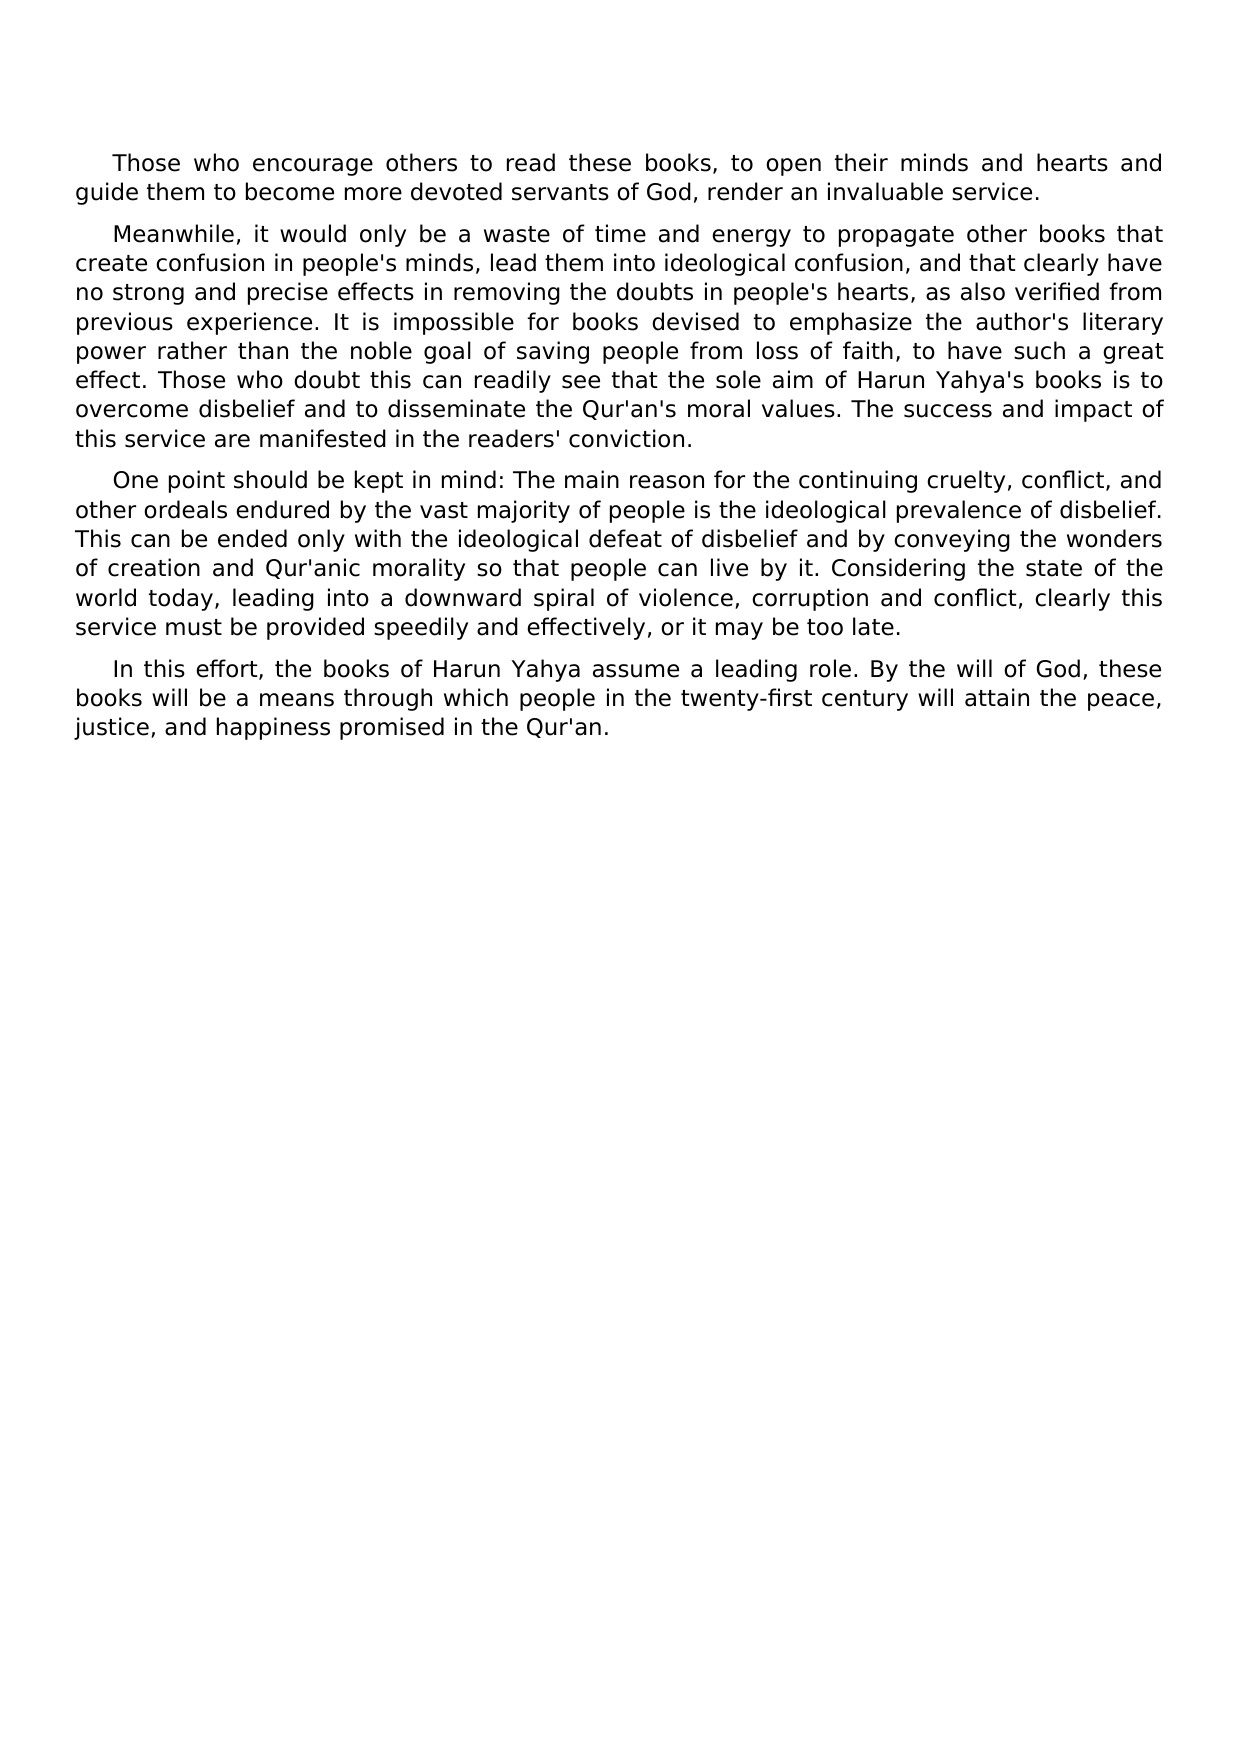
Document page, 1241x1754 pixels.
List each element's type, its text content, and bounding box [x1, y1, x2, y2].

text One point should be kept in mind: The main reason for the continuing cruelty, conflict, and other ordeals endured by the vast majority of people is the ideological prevalence of disbelief. This can be ended only with the ideological defeat of disbelief and by conveying the wonders of creation and Qur'anic morality so that people can live by it. Considering the state of the world today, leading into a downward spiral of violence, corruption and conflict, clearly this service must be provided speedily and effectively, or it may be too late. [75, 468, 1165, 641]
text In this effort, the books of Harun Yahya assume a leading role. By the will of God, these books will be a means through which people in the twenty-first century will attain the peace, justice, and happiness promised in the Qur'an. [75, 656, 1165, 741]
text Meanwhile, it would only be a waste of time and energy to propagate other books that create confusion in people's minds, lead them into ideological confusion, and that clearly have no strong and precise effects in removing the doubts in people's hearts, as also verified from previous experience. It is impossible for books devised to emphasize the author's literary power rather than the noble goal of saving people from loss of faith, to have such a great effect. Those who doubt this can readily see that the sole aim of Harun Yahya's books is to overcome disbelief and to disseminate the Qur'an's moral values. The success and impact of this service are manifested in the readers' conviction. [75, 221, 1165, 453]
text Those who encourage others to read these books, to open their minds and hearts and guide them to become more devoted servants of God, render an invaluable service. [75, 150, 1165, 206]
